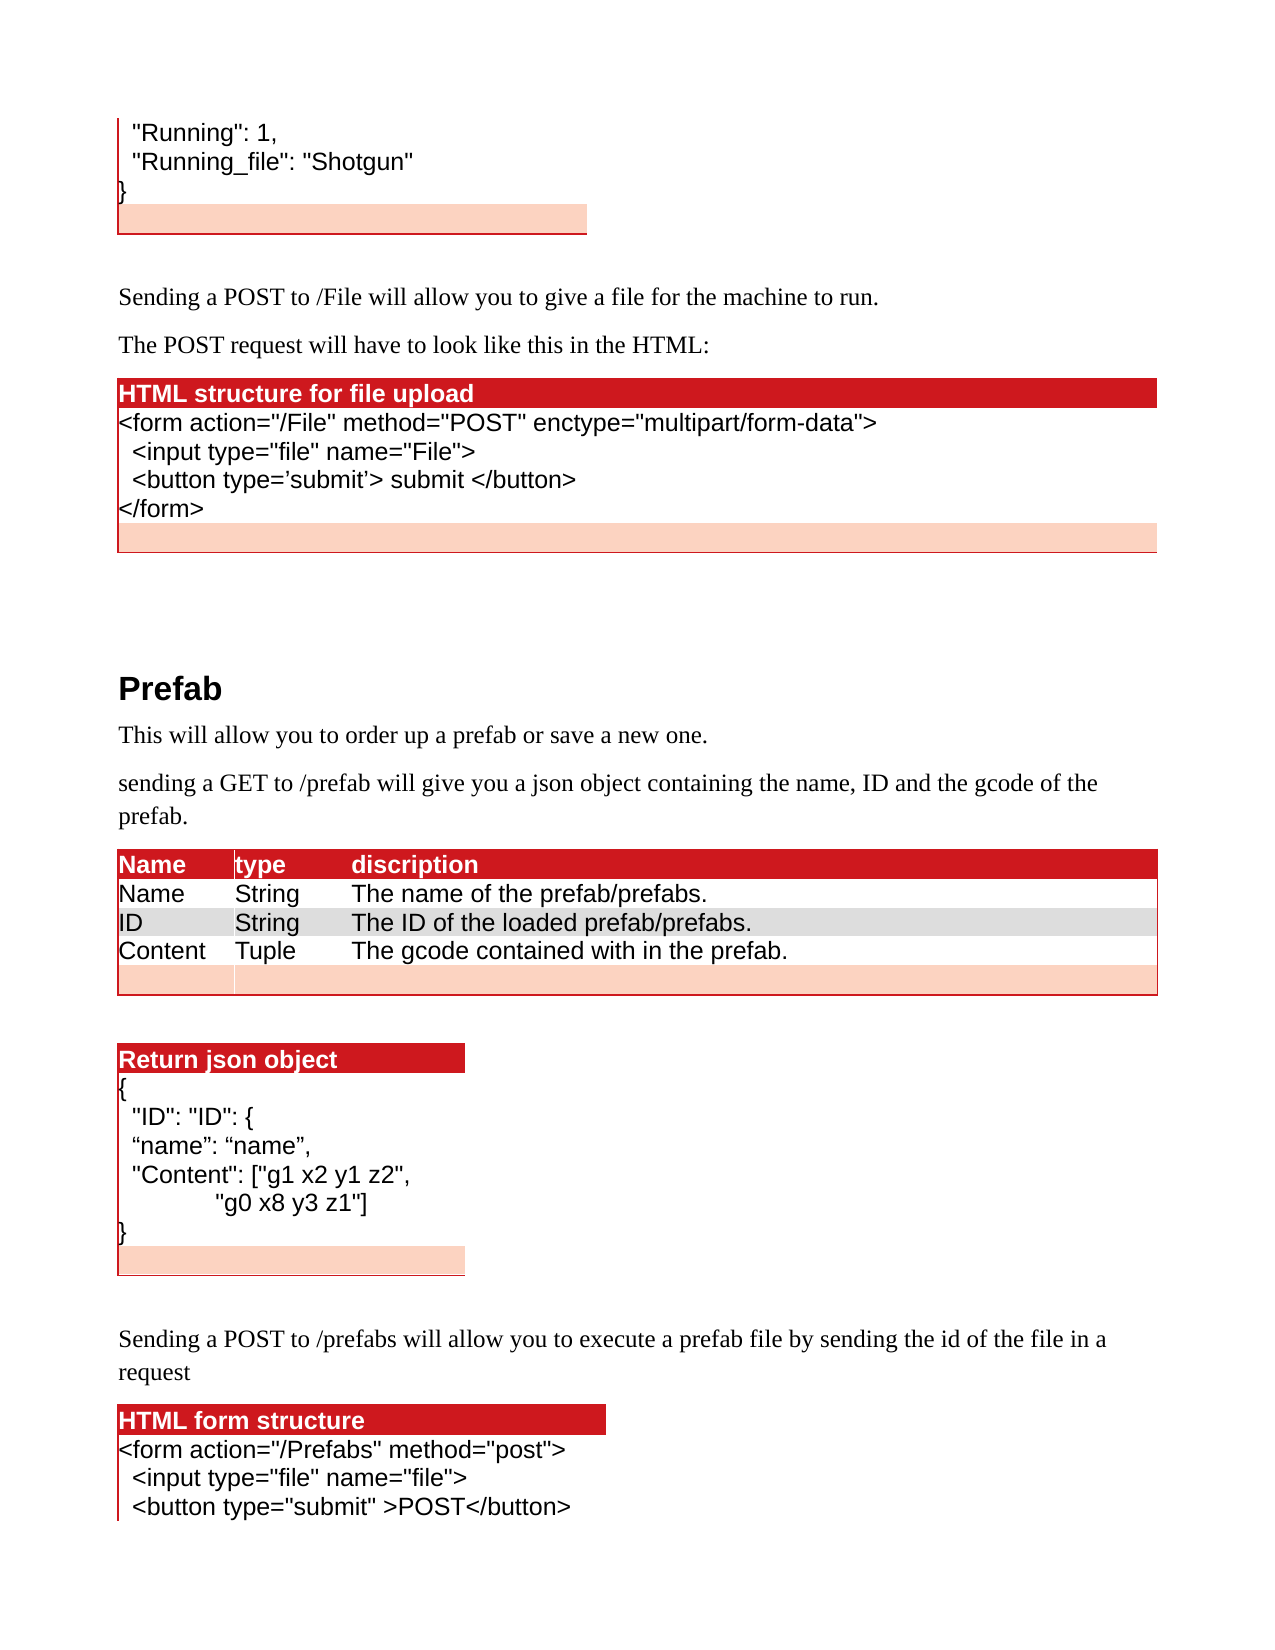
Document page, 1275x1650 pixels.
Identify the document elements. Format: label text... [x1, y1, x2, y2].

table_cell String [235, 879, 351, 908]
table_cell [119, 204, 587, 233]
table_cell ID [119, 908, 234, 936]
table_cell [119, 523, 1157, 552]
table_cell { "ID": "ID": { “name”: “name”, "Content": ["g1 x2 y1 z2", "g0 x8 y3 z1"] } [119, 1073, 465, 1246]
table_cell <form action="/File" method="POST" enctype="multipart/form-data"> <input type="file" name="File"> <button type=’submit’> submit </button> </form> [119, 408, 1157, 523]
table_header HTML structure for file upload [119, 379, 1157, 408]
table_cell [235, 965, 351, 994]
table_cell The ID of the loaded prefab/prefabs. [351, 908, 1157, 936]
table_header type [235, 850, 351, 879]
table_cell <form action="/Prefabs" method="post"> <input type="file" name="file"> <button type="submit" >POST</button> [119, 1435, 606, 1521]
table_cell [351, 965, 1157, 994]
text Sending a POST to /File will allow you to give a file for the machine to run. [118, 282, 1157, 311]
text This will allow you to order up a prefab or save a new one. [118, 720, 1157, 749]
table_header Return json object [119, 1045, 465, 1073]
text sending a GET to /prefab will give you a json object containing the name, ID and the gcode of the prefab. [118, 768, 1157, 830]
table_cell String [235, 908, 351, 936]
table_header Name [119, 850, 234, 879]
table_cell Name [119, 879, 234, 908]
table_cell The gcode contained with in the prefab. [351, 936, 1157, 965]
table_cell The name of the prefab/prefabs. [351, 879, 1157, 908]
text Sending a POST to /prefabs will allow you to execute a prefab file by sending the id of the file in a request [118, 1324, 1157, 1386]
table_header discription [351, 850, 1157, 879]
table_cell [119, 965, 234, 994]
subtitle Prefab [118, 669, 1157, 708]
table_cell [119, 1246, 465, 1274]
table_cell "Running": 1, "Running_file": "Shotgun" } [119, 118, 587, 204]
table_header HTML form structure [119, 1406, 606, 1435]
table_cell Tuple [235, 936, 351, 965]
text The POST request will have to look like this in the HTML: [118, 330, 1157, 359]
table_cell Content [119, 936, 234, 965]
